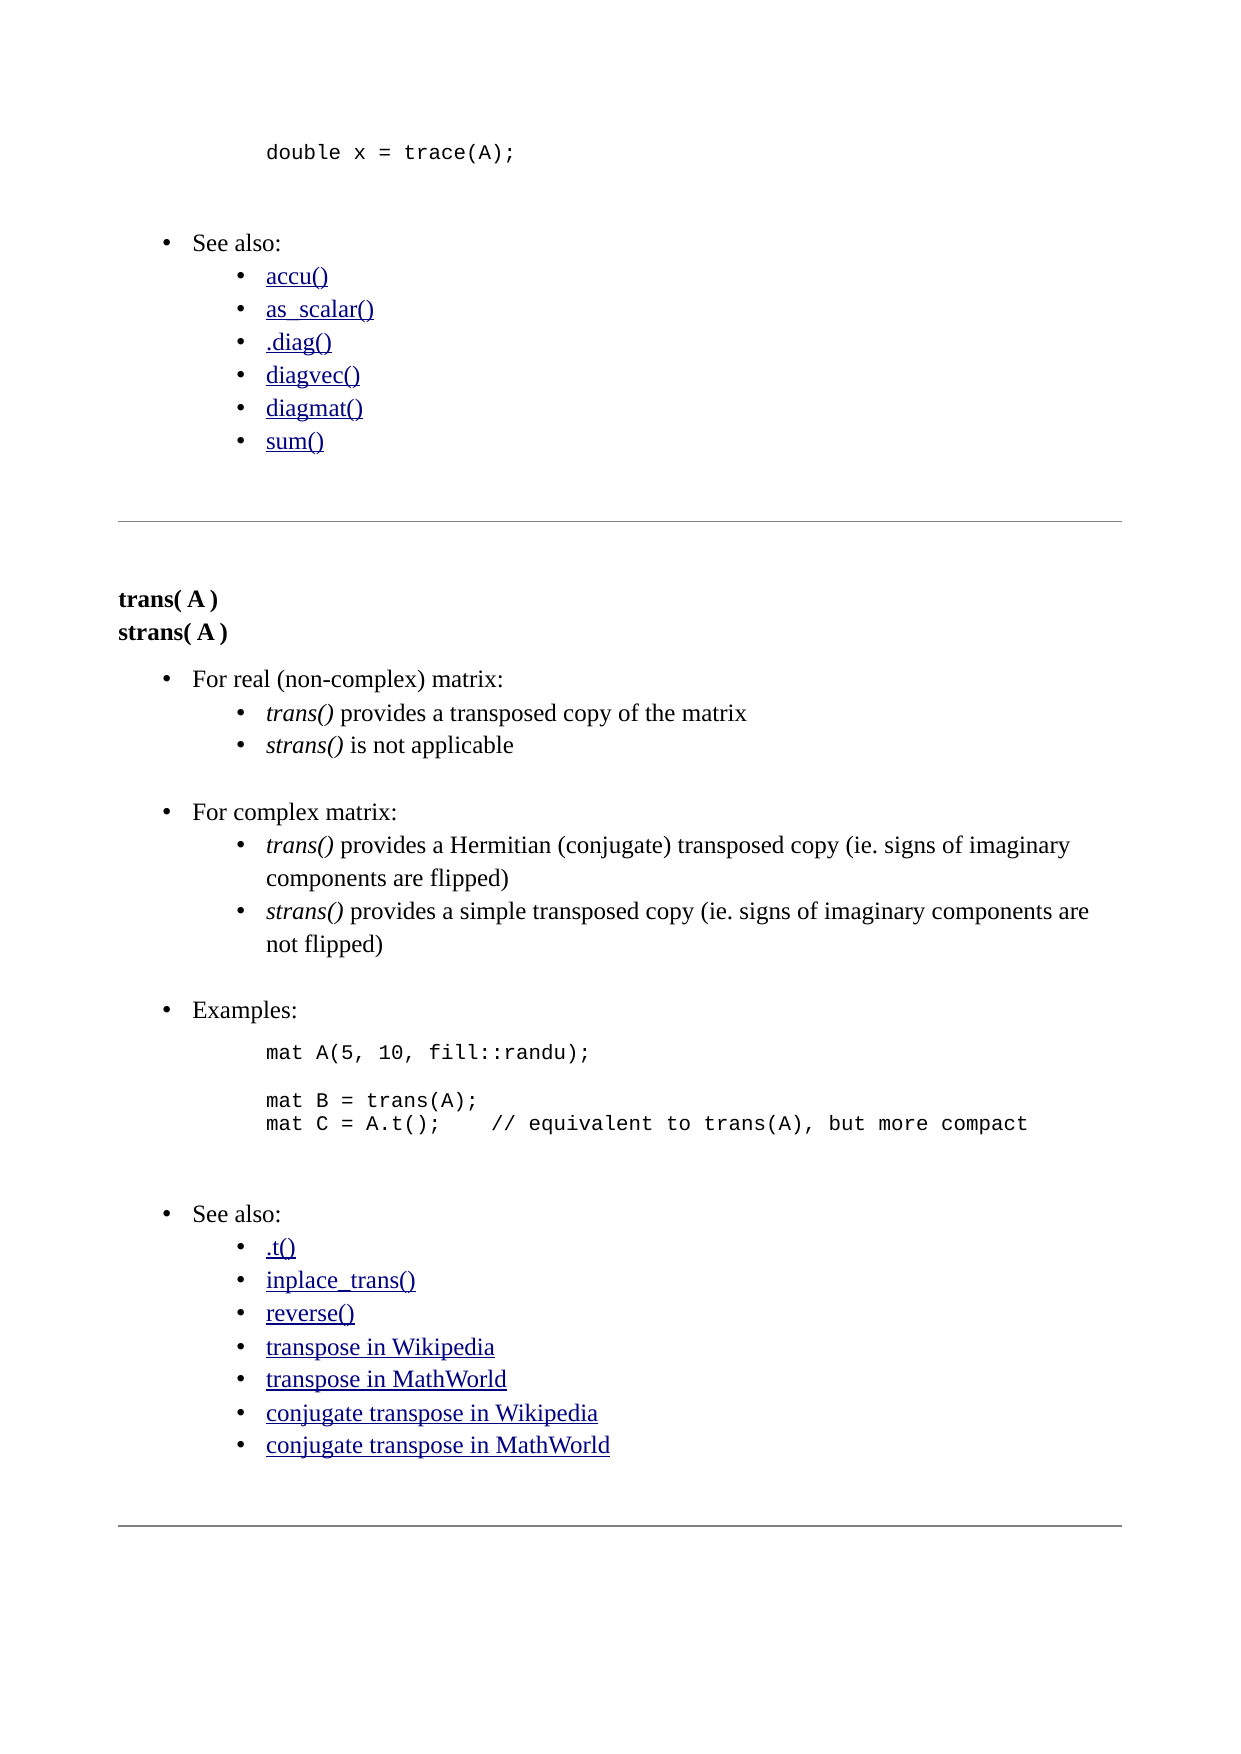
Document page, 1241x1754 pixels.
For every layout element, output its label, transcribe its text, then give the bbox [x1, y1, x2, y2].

list For real (non-complex) matrix: [162, 664, 1122, 693]
list as_scalar() [236, 294, 1122, 323]
text trans( A ) strans( A ) [118, 584, 1122, 646]
list trans() provides a Hermitian (conjugate) transposed copy (ie. signs of imaginary components are flipped) [236, 830, 1122, 891]
list accu() [236, 261, 1122, 290]
list double x = trace(A); [236, 142, 1122, 165]
list diagvec() [236, 360, 1122, 389]
list diagmat() [236, 393, 1122, 422]
list strans() is not applicable [236, 731, 1122, 759]
list reverse() [236, 1298, 1122, 1327]
list strans() provides a simple transposed copy (ie. signs of imaginary components are not flipped) [236, 896, 1122, 957]
list For complex matrix: [162, 797, 1122, 825]
list trans() provides a transposed copy of the matrix [236, 698, 1122, 726]
list transpose in Wikipedia [236, 1332, 1122, 1360]
list mat B = trans(A); [236, 1090, 1122, 1113]
list mat C = A.t(); // equivalent to trans(A), but more compact [236, 1113, 1122, 1137]
list transpose in MathWorld [236, 1364, 1122, 1393]
list .diag() [236, 327, 1122, 356]
list mat A(5, 10, fill::randu); [236, 1042, 1122, 1066]
list inplace_trans() [236, 1266, 1122, 1294]
list See also: [162, 1199, 1122, 1228]
list conjugate transpose in Wikipedia [236, 1398, 1122, 1426]
list See also: [162, 228, 1122, 257]
list conjugate transpose in MathWorld [236, 1431, 1122, 1459]
list Examples: [162, 995, 1122, 1023]
list .t() [236, 1232, 1122, 1261]
list sum() [236, 426, 1122, 455]
